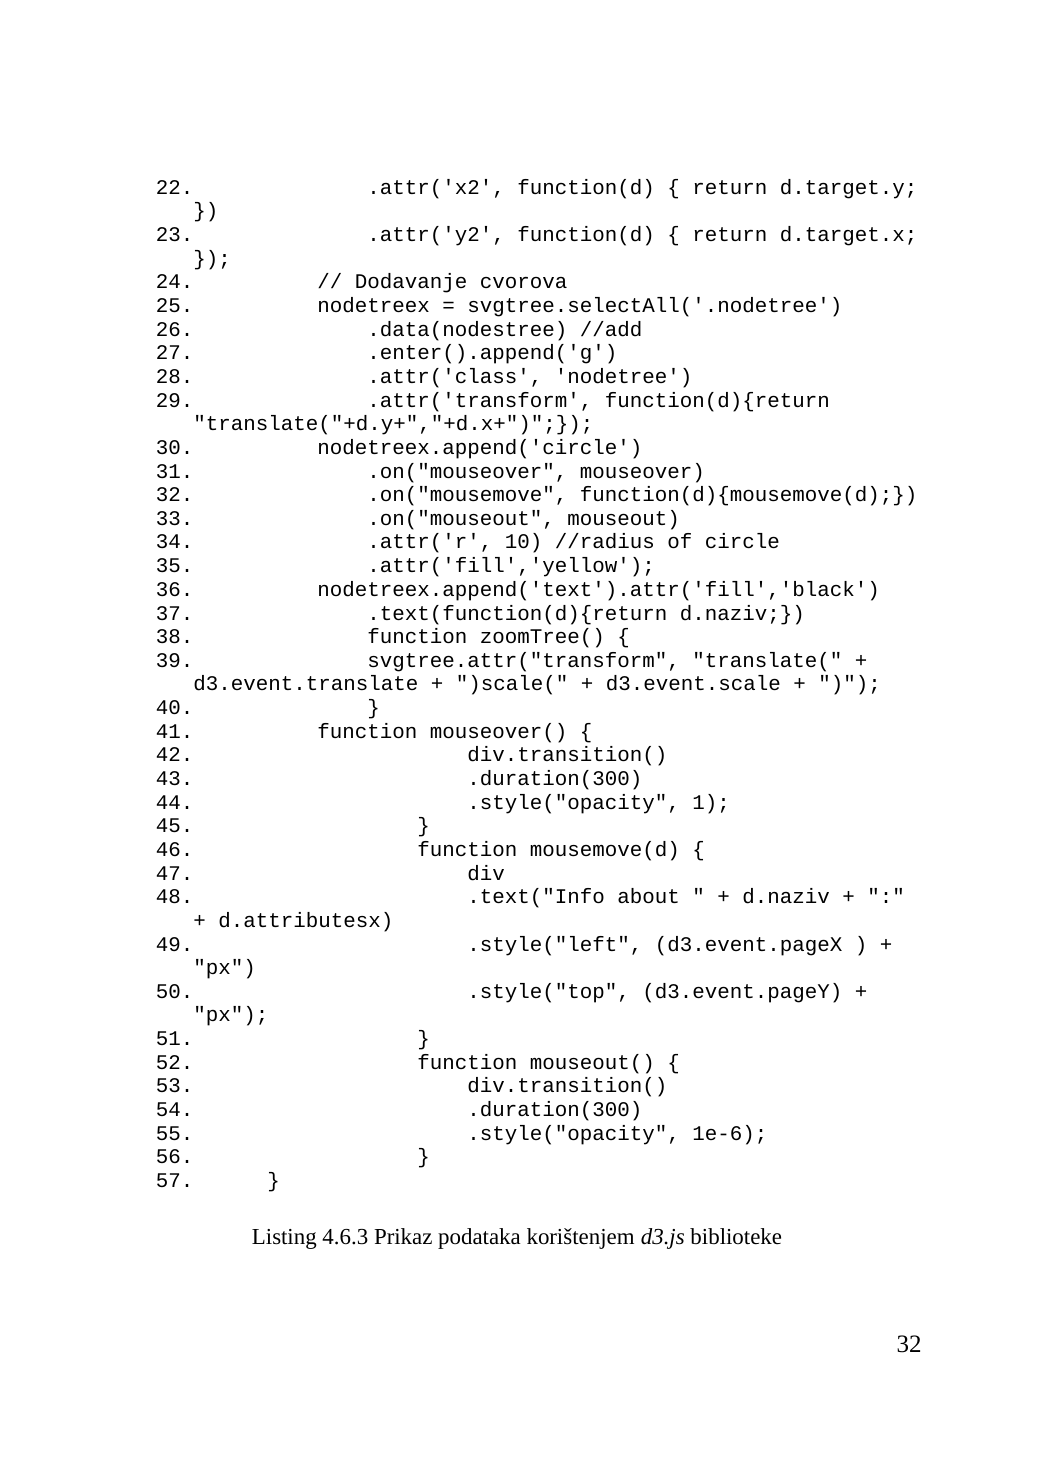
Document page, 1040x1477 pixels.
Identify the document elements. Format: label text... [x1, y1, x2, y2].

list .attr('y2', function(d) { return d.target.x; }); [156, 224, 921, 271]
list } [156, 1146, 921, 1170]
list .attr('fill','yellow'); [156, 555, 921, 579]
list function mouseover() { [156, 721, 921, 744]
list div.transition() [156, 1075, 921, 1099]
list .on("mouseover", mouseover) [156, 461, 921, 484]
list svgtree.attr("transform", "translate(" + d3.event.translate + ")scale(" + d3.event.scale + ")"); [156, 650, 921, 697]
list } [156, 815, 921, 839]
list .attr('r', 10) //radius of circle [156, 532, 921, 555]
list .on("mousemove", function(d){mousemove(d);}) [156, 484, 921, 508]
list .attr('x2', function(d) { return d.target.y; }) [156, 177, 921, 224]
list .on("mouseout", mouseout) [156, 508, 921, 532]
list .data(nodestree) //add [156, 319, 921, 342]
list function zoomTree() { [156, 626, 921, 650]
list .text(function(d){return d.naziv;}) [156, 602, 921, 626]
list .text("Info about " + d.naziv + ":" + d.attributesx) [156, 886, 921, 933]
list .enter().append('g') [156, 342, 921, 366]
list .duration(300) [156, 768, 921, 792]
list nodetreex.append('circle') [156, 437, 921, 461]
list nodetreex = svgtree.selectAll('.nodetree') [156, 295, 921, 319]
list function mouseout() { [156, 1052, 921, 1075]
list } [156, 697, 921, 721]
list // Dodavanje cvorova [156, 271, 921, 295]
list .style("top", (d3.event.pageY) + "px"); [156, 981, 921, 1028]
list .style("opacity", 1e-6); [156, 1123, 921, 1146]
list nodetreex.append('text').attr('fill','black') [156, 579, 921, 602]
list div.transition() [156, 744, 921, 768]
text Listing 4.6.3 Prikaz podataka korištenjem d3.js biblioteke [118, 1223, 921, 1249]
list function mousemove(d) { [156, 839, 921, 863]
list .attr('class', 'nodetree') [156, 366, 921, 390]
list .style("left", (d3.event.pageX ) + "px") [156, 933, 921, 981]
list } [156, 1028, 921, 1052]
list } [156, 1170, 921, 1194]
list .attr('transform', function(d){return "translate("+d.y+","+d.x+")";}); [156, 390, 921, 437]
list div [156, 863, 921, 886]
list .style("opacity", 1); [156, 792, 921, 815]
list .duration(300) [156, 1099, 921, 1123]
